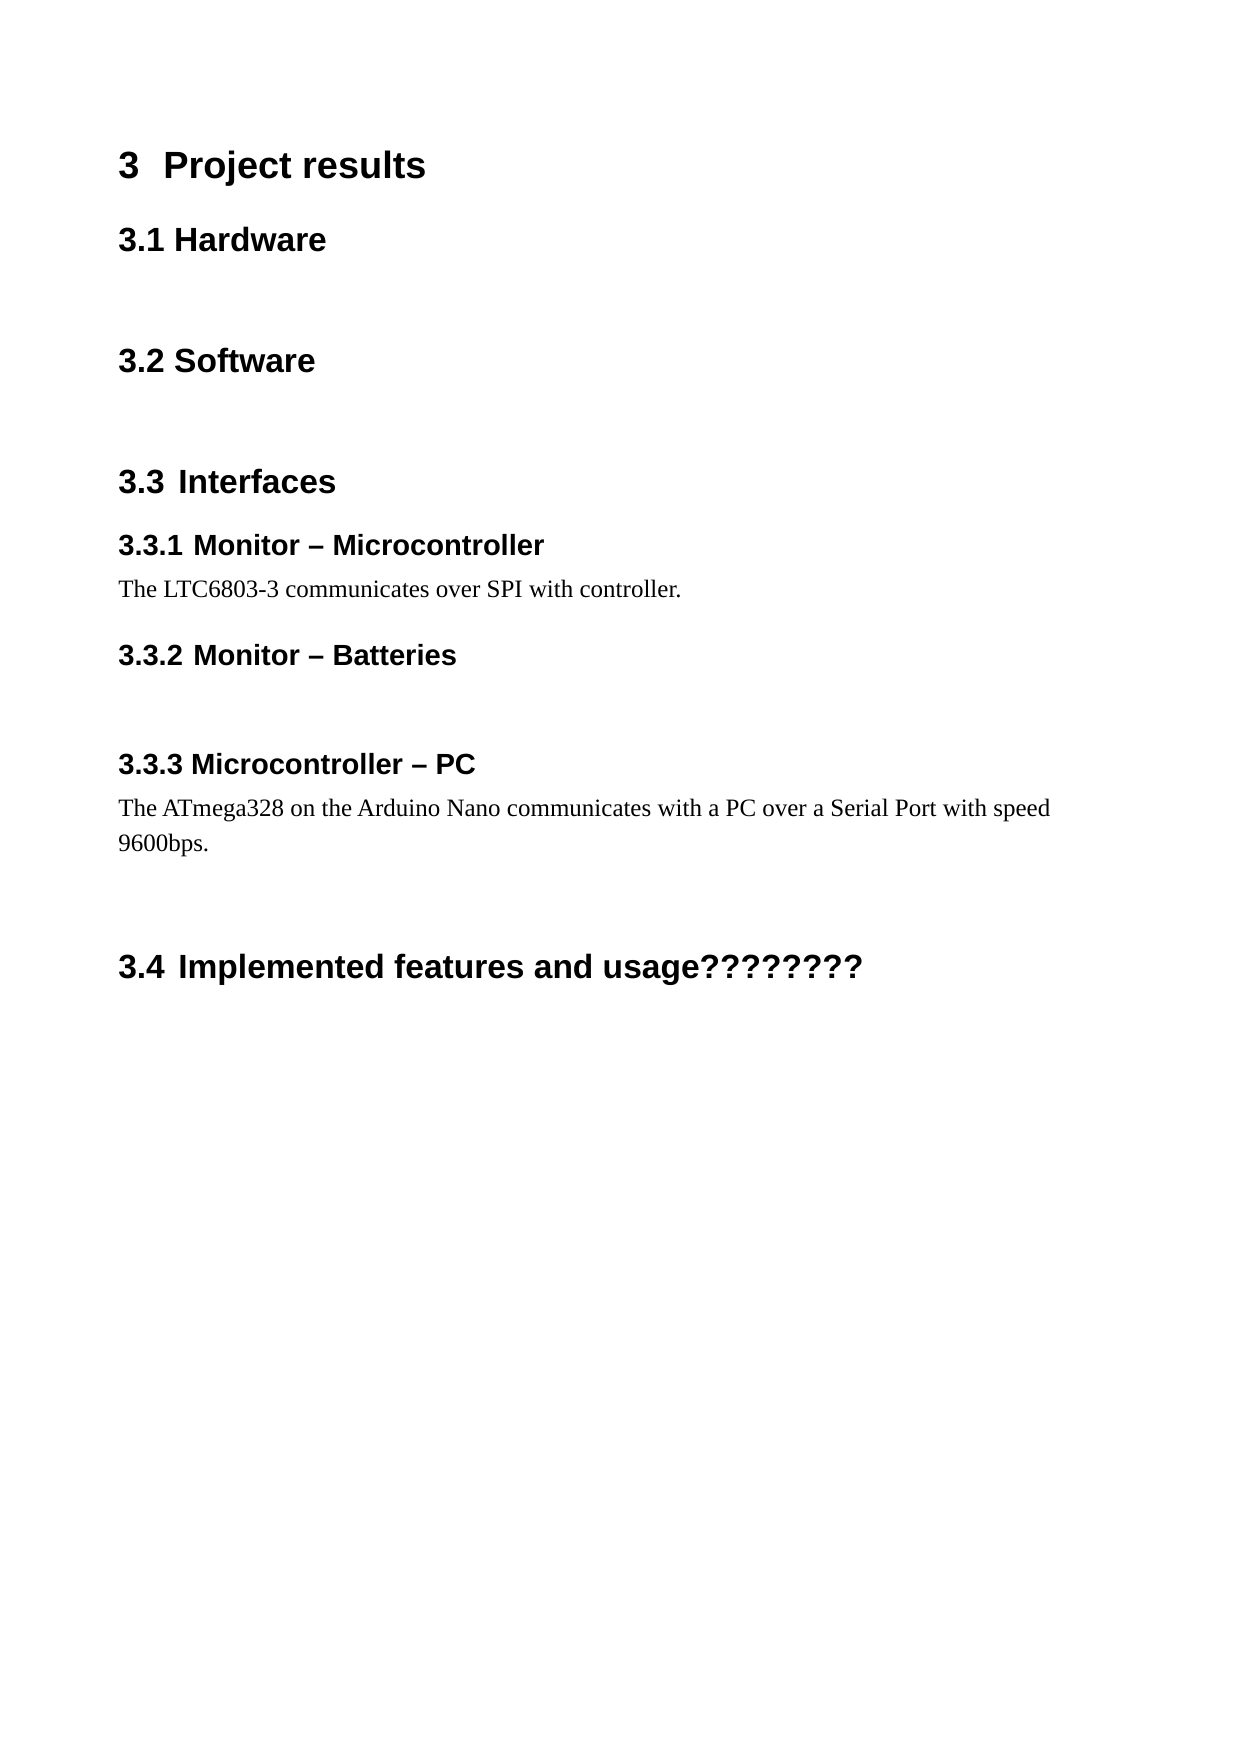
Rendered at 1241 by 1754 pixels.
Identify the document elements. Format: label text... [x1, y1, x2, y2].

subtitle 3.3.3 Microcontroller – PC [118, 747, 1122, 781]
text The LTC6803-3 communicates over SPI with controller. [118, 574, 1122, 603]
subtitle 3.1 Hardware [118, 220, 1122, 259]
subtitle 3.2 Software [118, 341, 1122, 380]
subtitle 3 Project results [118, 143, 1122, 187]
subtitle 3.4 Implemented features and usage???????? [118, 947, 1122, 985]
subtitle 3.3.2 Monitor – Batteries [118, 638, 1122, 671]
subtitle 3.3.1 Monitor – Microcontroller [118, 528, 1122, 561]
subtitle 3.3 Interfaces [118, 462, 1122, 501]
text The ATmega328 on the Arduino Nano communicates with a PC over a Serial Port with speed 9600bps. [118, 793, 1122, 857]
